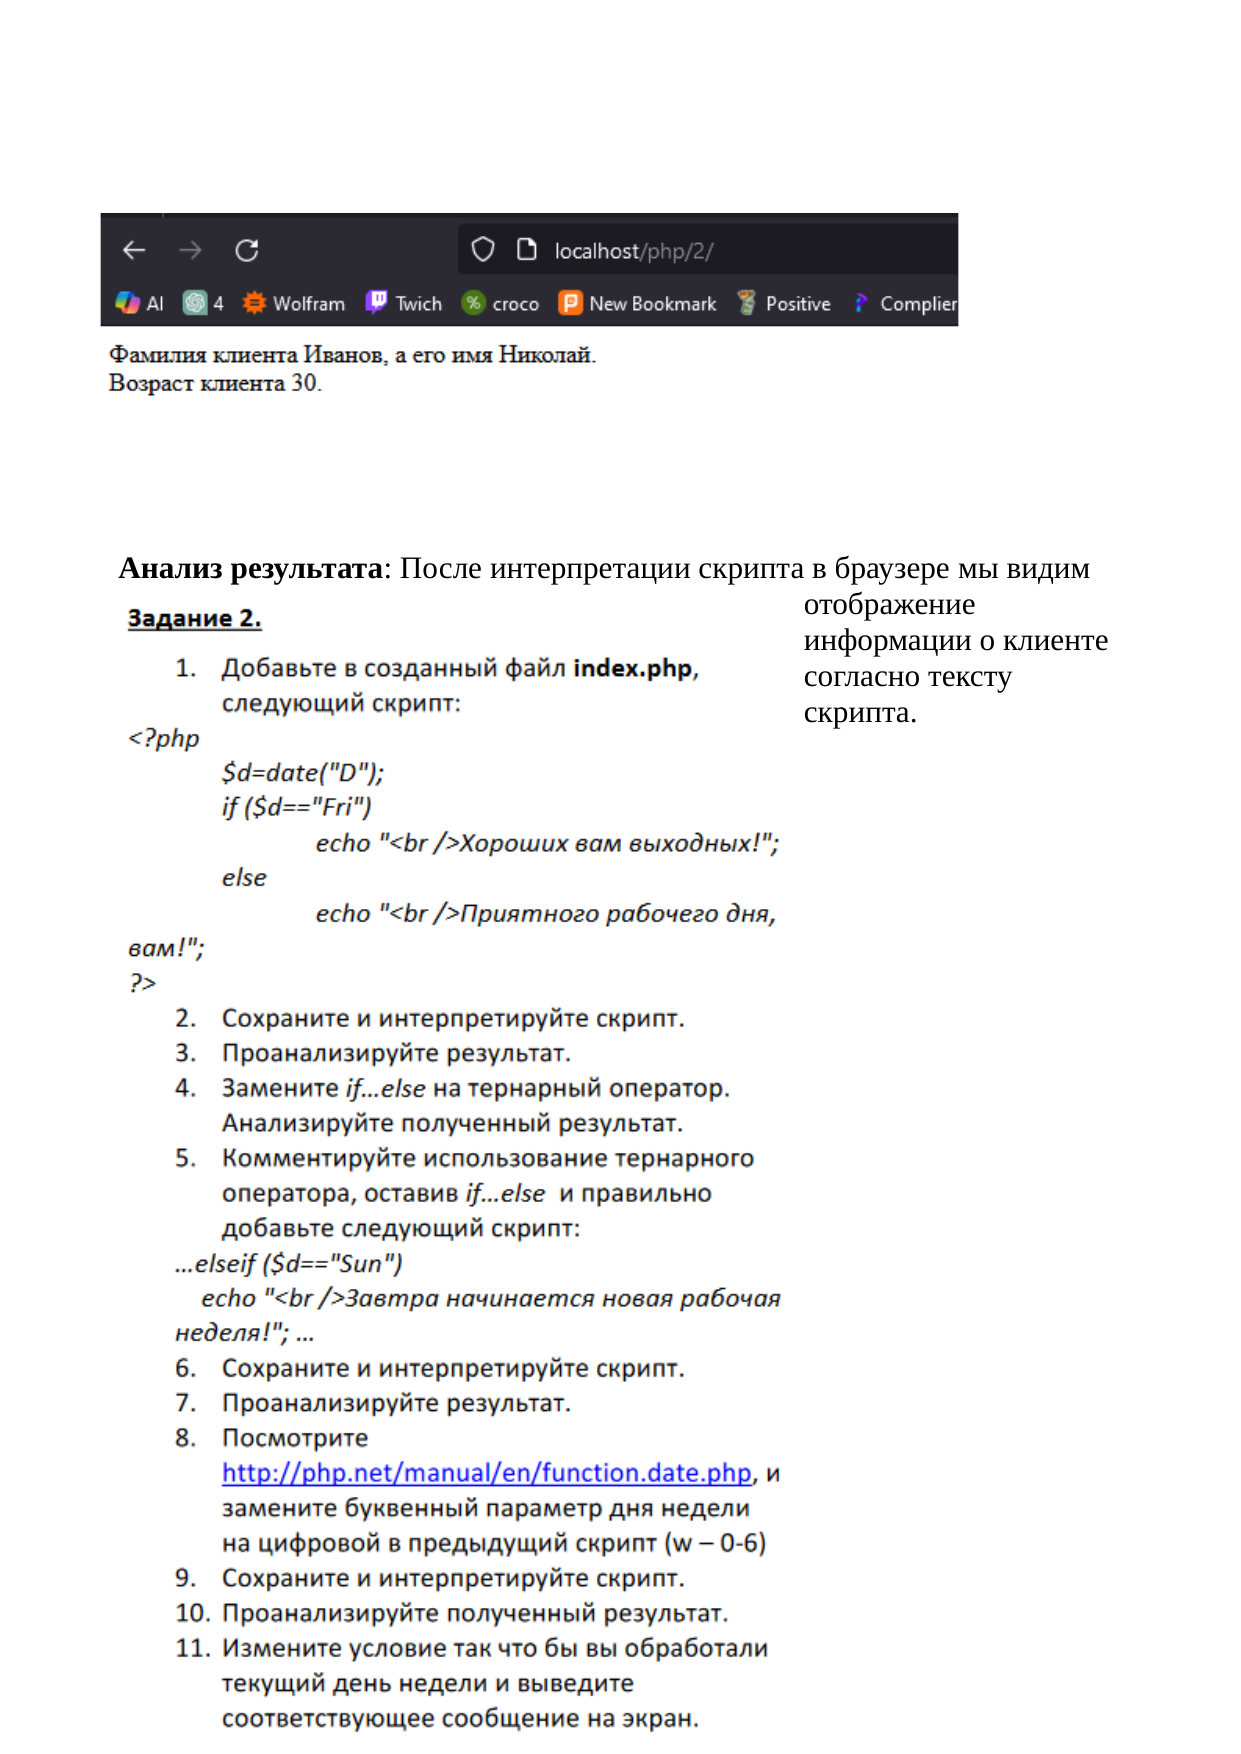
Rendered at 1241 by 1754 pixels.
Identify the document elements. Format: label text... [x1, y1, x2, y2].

text Анализ результата: После интерпретации скрипта в браузере мы видим отображение информации о клиенте согласно тексту скрипта. [118, 549, 1122, 729]
picture [100, 213, 959, 421]
picture [108, 600, 804, 1754]
